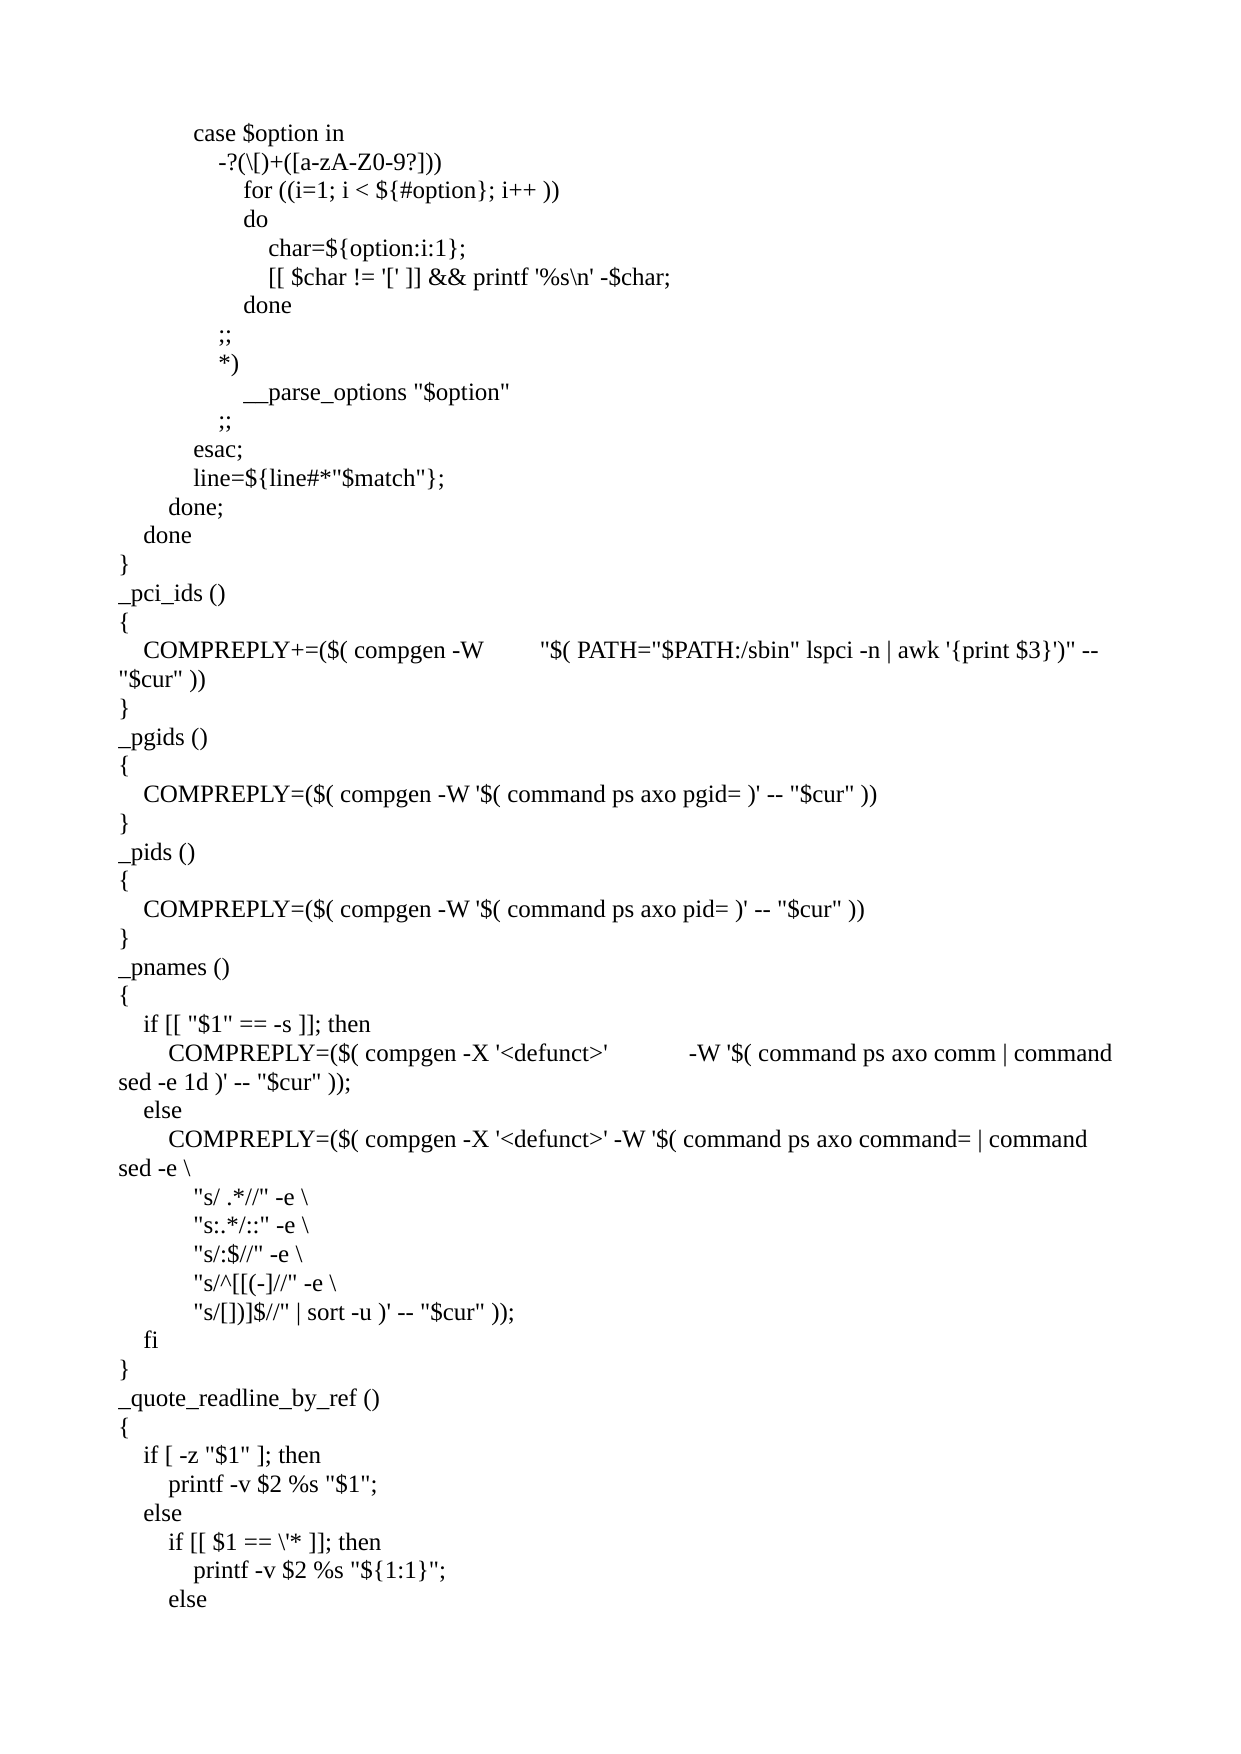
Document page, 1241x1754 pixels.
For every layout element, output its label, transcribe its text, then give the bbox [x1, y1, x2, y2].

text else [118, 1584, 1122, 1613]
text "s:.*/::" -e \ [118, 1211, 1122, 1239]
text fi [118, 1326, 1122, 1354]
text "s/^[[(-]//" -e \ [118, 1268, 1122, 1297]
text COMPREPLY=($( compgen -X '<defunct>' -W '$( command ps axo comm | command sed -e 1d )' -- "$cur" )); [118, 1038, 1122, 1096]
text done; [118, 492, 1122, 521]
text -?(\[)+([a-zA-Z0-9?])) [118, 147, 1122, 176]
text } [118, 693, 1122, 722]
text _quote_readline_by_ref () [118, 1383, 1122, 1412]
text char=${option:i:1}; [118, 233, 1122, 262]
text } [118, 1354, 1122, 1383]
text { [118, 1412, 1122, 1441]
text _pgids () [118, 722, 1122, 751]
text [[ $char != '[' ]] && printf '%s\n' -$char; [118, 262, 1122, 291]
text _pids () [118, 837, 1122, 866]
text } [118, 923, 1122, 952]
text COMPREPLY=($( compgen -W '$( command ps axo pgid= )' -- "$cur" )) [118, 779, 1122, 808]
text "s/ .*//" -e \ [118, 1182, 1122, 1211]
text { [118, 981, 1122, 1009]
text COMPREPLY+=($( compgen -W "$( PATH="$PATH:/sbin" lspci -n | awk '{print $3}')" -- "$cur" )) [118, 636, 1122, 693]
text if [[ "$1" == -s ]]; then [118, 1009, 1122, 1038]
text printf -v $2 %s "$1"; [118, 1469, 1122, 1498]
text line=${line#*"$match"}; [118, 463, 1122, 492]
text } [118, 808, 1122, 837]
text { [118, 751, 1122, 779]
text if [ -z "$1" ]; then [118, 1441, 1122, 1469]
text "s/[])]$//" | sort -u )' -- "$cur" )); [118, 1297, 1122, 1326]
text done [118, 521, 1122, 549]
text _pci_ids () [118, 578, 1122, 607]
text *) [118, 348, 1122, 377]
text for ((i=1; i < ${#option}; i++ )) [118, 176, 1122, 204]
text printf -v $2 %s "${1:1}"; [118, 1556, 1122, 1584]
text __parse_options "$option" [118, 377, 1122, 406]
text _pnames () [118, 952, 1122, 981]
text COMPREPLY=($( compgen -W '$( command ps axo pid= )' -- "$cur" )) [118, 894, 1122, 923]
text "s/:$//" -e \ [118, 1239, 1122, 1268]
text { [118, 607, 1122, 636]
text ;; [118, 406, 1122, 434]
text ;; [118, 319, 1122, 348]
text done [118, 291, 1122, 319]
text { [118, 866, 1122, 894]
text case $option in [118, 118, 1122, 147]
text else [118, 1096, 1122, 1124]
text else [118, 1498, 1122, 1527]
text } [118, 549, 1122, 578]
text do [118, 204, 1122, 233]
text esac; [118, 434, 1122, 463]
text if [[ $1 == \'* ]]; then [118, 1527, 1122, 1556]
text COMPREPLY=($( compgen -X '<defunct>' -W '$( command ps axo command= | command sed -e \ [118, 1124, 1122, 1182]
